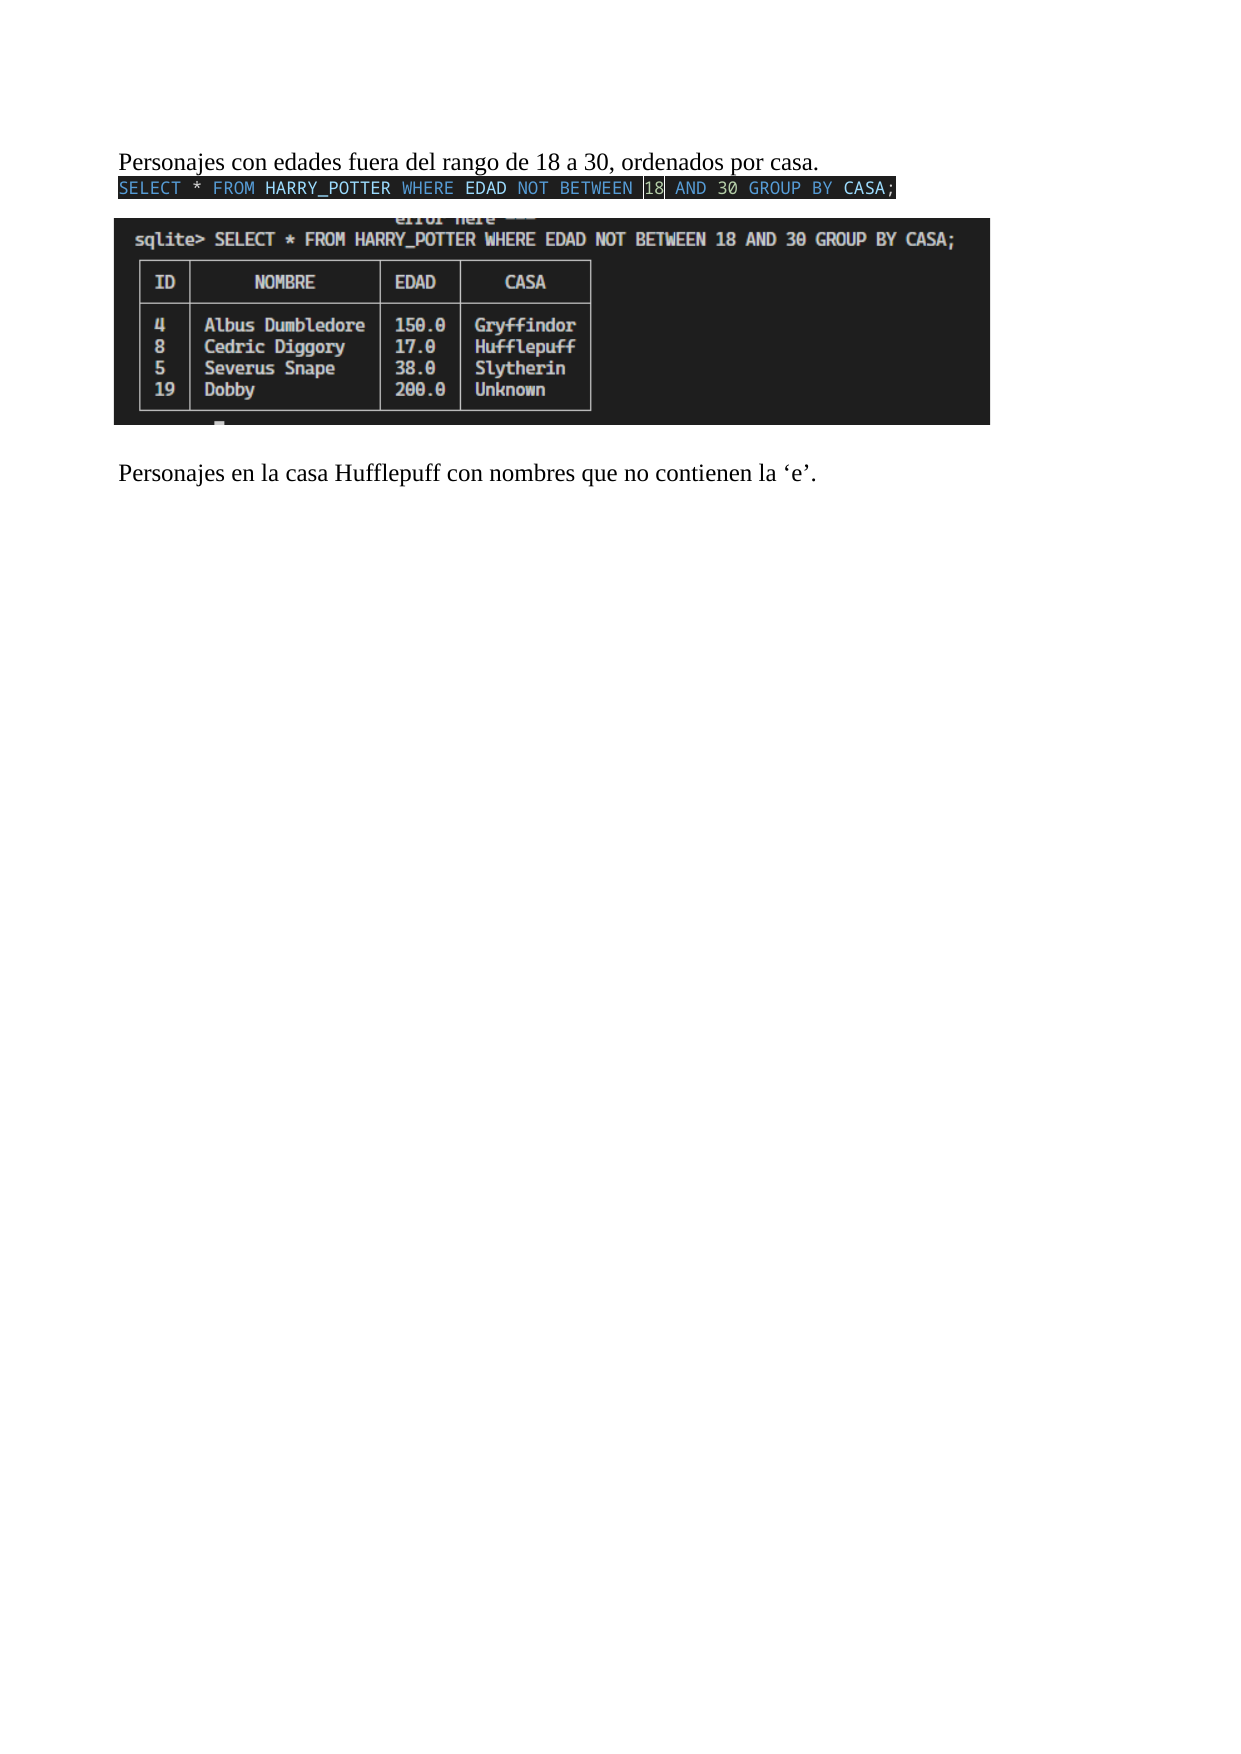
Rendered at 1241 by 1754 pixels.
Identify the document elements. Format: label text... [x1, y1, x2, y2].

text Personajes en la casa Hufflepuff con nombres que no contienen la ‘e’. [118, 458, 1122, 487]
text Personajes con edades fuera del rango de 18 a 30, ordenados por casa. [118, 147, 1122, 176]
picture [113, 218, 991, 425]
text SELECT * FROM HARRY_POTTER WHERE EDAD NOT BETWEEN 18 AND 30 GROUP BY CASA; [118, 176, 1122, 199]
